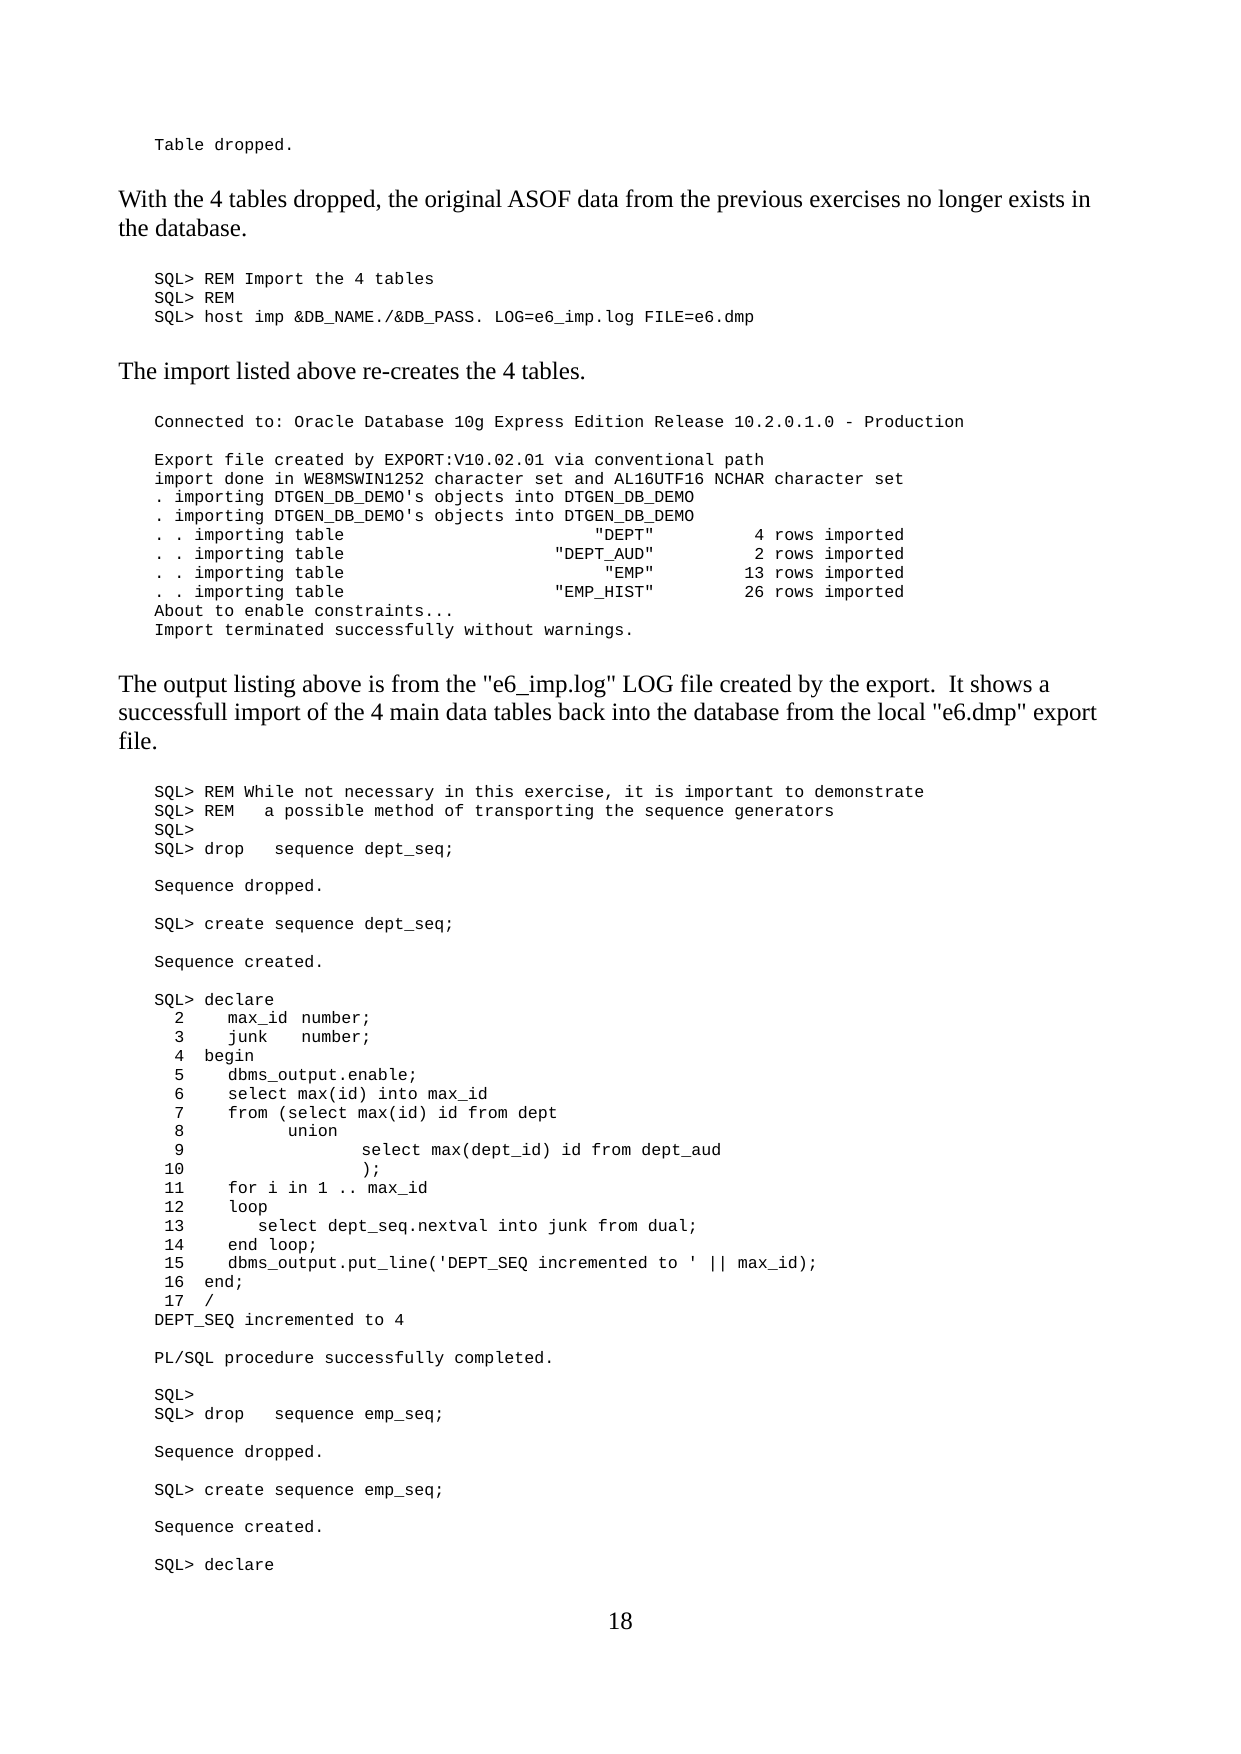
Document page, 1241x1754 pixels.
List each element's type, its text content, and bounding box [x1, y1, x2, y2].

text 9 select max(dept_id) id from dept_aud [154, 1142, 1086, 1161]
text 13 select dept_seq.nextval into junk from dual; [154, 1217, 1086, 1236]
text . . importing table "EMP_HIST" 26 rows imported [154, 583, 1086, 602]
text 7 from (select max(id) id from dept [154, 1104, 1086, 1123]
text With the 4 tables dropped, the original ASOF data from the previous exercises no longer exists in the database. [118, 184, 1122, 242]
text 11 for i in 1 .. max_id [154, 1179, 1086, 1198]
text 14 end loop; [154, 1236, 1086, 1255]
text . importing DTGEN_DB_DEMO's objects into DTGEN_DB_DEMO [154, 508, 1086, 527]
text import done in WE8MSWIN1252 character set and AL16UTF16 NCHAR character set [154, 470, 1086, 489]
text . . importing table "DEPT_AUD" 2 rows imported [154, 546, 1086, 564]
text 17 / [154, 1293, 1086, 1312]
text Sequence dropped. [154, 878, 1086, 897]
text Table dropped. [154, 137, 1086, 156]
text 12 loop [154, 1198, 1086, 1217]
text 2 max_id number; [154, 1010, 1086, 1029]
text Export file created by EXPORT:V10.02.01 via conventional path [154, 451, 1086, 470]
text 15 dbms_output.put_line('DEPT_SEQ incremented to ' || max_id); [154, 1255, 1086, 1274]
text SQL> host imp &DB_NAME./&DB_PASS. LOG=e6_imp.log FILE=e6.dmp [154, 308, 1086, 327]
text Import terminated successfully without warnings. [154, 621, 1086, 640]
text The output listing above is from the "e6_imp.log" LOG file created by the export. It shows a successfull import of the 4 main data tables back into the database from the local "e6.dmp" export file. [118, 669, 1122, 755]
text The import listed above re-creates the 4 tables. [118, 356, 1122, 385]
text SQL> drop sequence emp_seq; [154, 1406, 1086, 1425]
text SQL> declare [154, 991, 1086, 1010]
text SQL> [154, 1387, 1086, 1406]
text . importing DTGEN_DB_DEMO's objects into DTGEN_DB_DEMO [154, 489, 1086, 508]
text SQL> declare [154, 1557, 1086, 1576]
text SQL> REM [154, 290, 1086, 308]
text PL/SQL procedure successfully completed. [154, 1349, 1086, 1368]
text 4 begin [154, 1048, 1086, 1066]
text 8 union [154, 1123, 1086, 1142]
text Sequence created. [154, 1519, 1086, 1538]
text . . importing table "DEPT" 4 rows imported [154, 527, 1086, 546]
text 16 end; [154, 1274, 1086, 1293]
text SQL> REM Import the 4 tables [154, 271, 1086, 290]
text DEPT_SEQ incremented to 4 [154, 1312, 1086, 1330]
text SQL> [154, 821, 1086, 840]
text 5 dbms_output.enable; [154, 1066, 1086, 1085]
text Sequence created. [154, 953, 1086, 972]
text Sequence dropped. [154, 1443, 1086, 1462]
text SQL> REM While not necessary in this exercise, it is important to demonstrate [154, 784, 1086, 802]
text 10 ); [154, 1161, 1086, 1179]
text . . importing table "EMP" 13 rows imported [154, 564, 1086, 583]
text SQL> create sequence emp_seq; [154, 1481, 1086, 1500]
text 3 junk number; [154, 1029, 1086, 1048]
text Connected to: Oracle Database 10g Express Edition Release 10.2.0.1.0 - Production [154, 414, 1086, 432]
text 6 select max(id) into max_id [154, 1085, 1086, 1104]
text SQL> REM a possible method of transporting the sequence generators [154, 802, 1086, 821]
text SQL> drop sequence dept_seq; [154, 840, 1086, 859]
text SQL> create sequence dept_seq; [154, 916, 1086, 934]
text About to enable constraints... [154, 602, 1086, 621]
